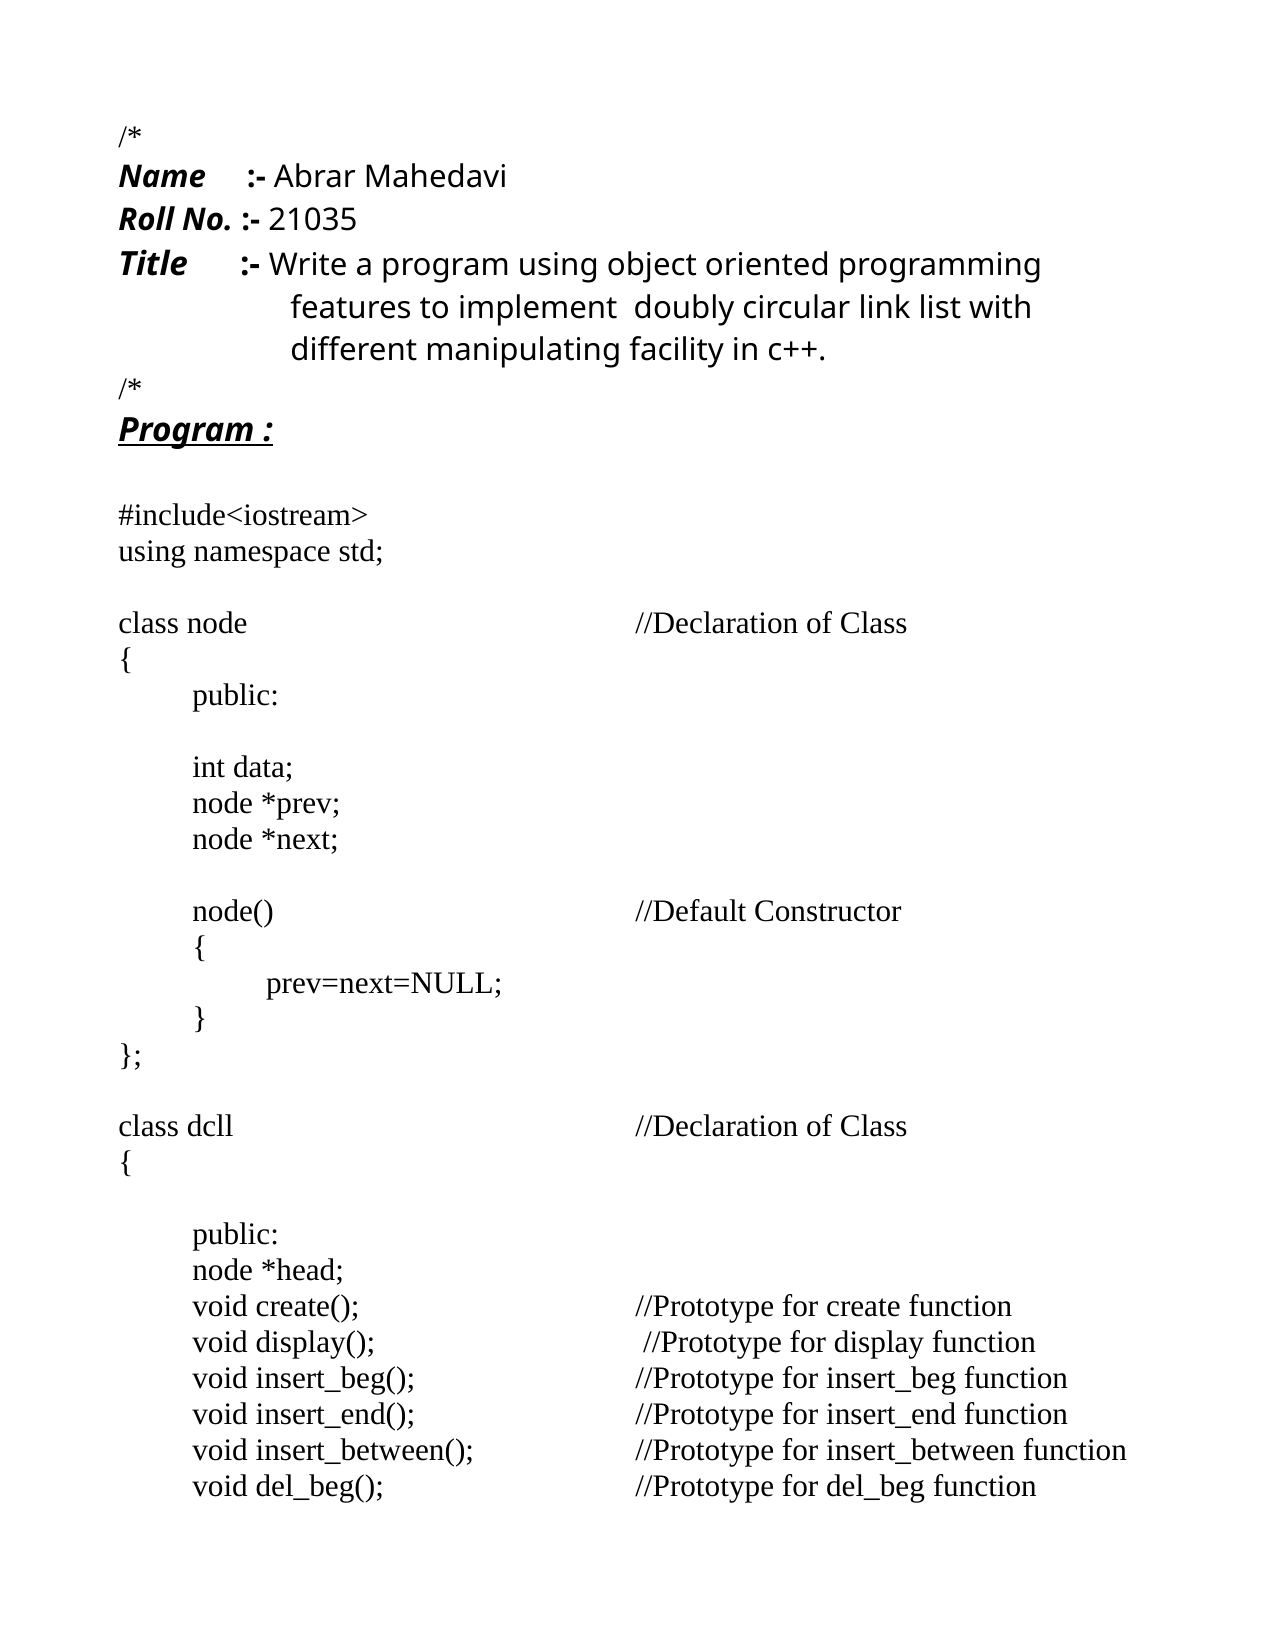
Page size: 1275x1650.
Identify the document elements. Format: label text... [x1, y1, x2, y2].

text node *next; [118, 820, 1157, 856]
text #include<iostream> [118, 497, 1157, 533]
text }; [118, 1036, 1157, 1072]
text class dcll //Declaration of Class [118, 1108, 1157, 1143]
text public: [118, 676, 1157, 712]
text Program : [118, 406, 1157, 451]
text Roll No. :- 21035 [118, 197, 1157, 239]
text void del_beg(); //Prototype for del_beg function [118, 1467, 1157, 1503]
text Name :- Abrar Mahedavi [118, 154, 1157, 197]
text node *prev; [118, 784, 1157, 820]
text void insert_between(); //Prototype for insert_between function [118, 1431, 1157, 1467]
text void insert_beg(); //Prototype for insert_beg function [118, 1359, 1157, 1395]
text void create(); //Prototype for create function [118, 1287, 1157, 1323]
text Title :- Write a program using object oriented programming features to implement doubly circular link list with different manipulating facility in c++. [118, 239, 1157, 370]
text void display(); //Prototype for display function [118, 1323, 1157, 1359]
text { [118, 640, 1157, 676]
text { [118, 1143, 1157, 1179]
text public: [118, 1215, 1157, 1251]
text /* [118, 118, 1157, 154]
text int data; [118, 748, 1157, 784]
text node() //Default Constructor [118, 892, 1157, 928]
text void insert_end(); //Prototype for insert_end function [118, 1395, 1157, 1431]
text } [118, 1000, 1157, 1036]
text class node //Declaration of Class [118, 604, 1157, 640]
text prev=next=NULL; [118, 964, 1157, 1000]
text { [118, 928, 1157, 964]
text using namespace std; [118, 533, 1157, 568]
text /* [118, 370, 1157, 406]
text node *head; [118, 1251, 1157, 1287]
